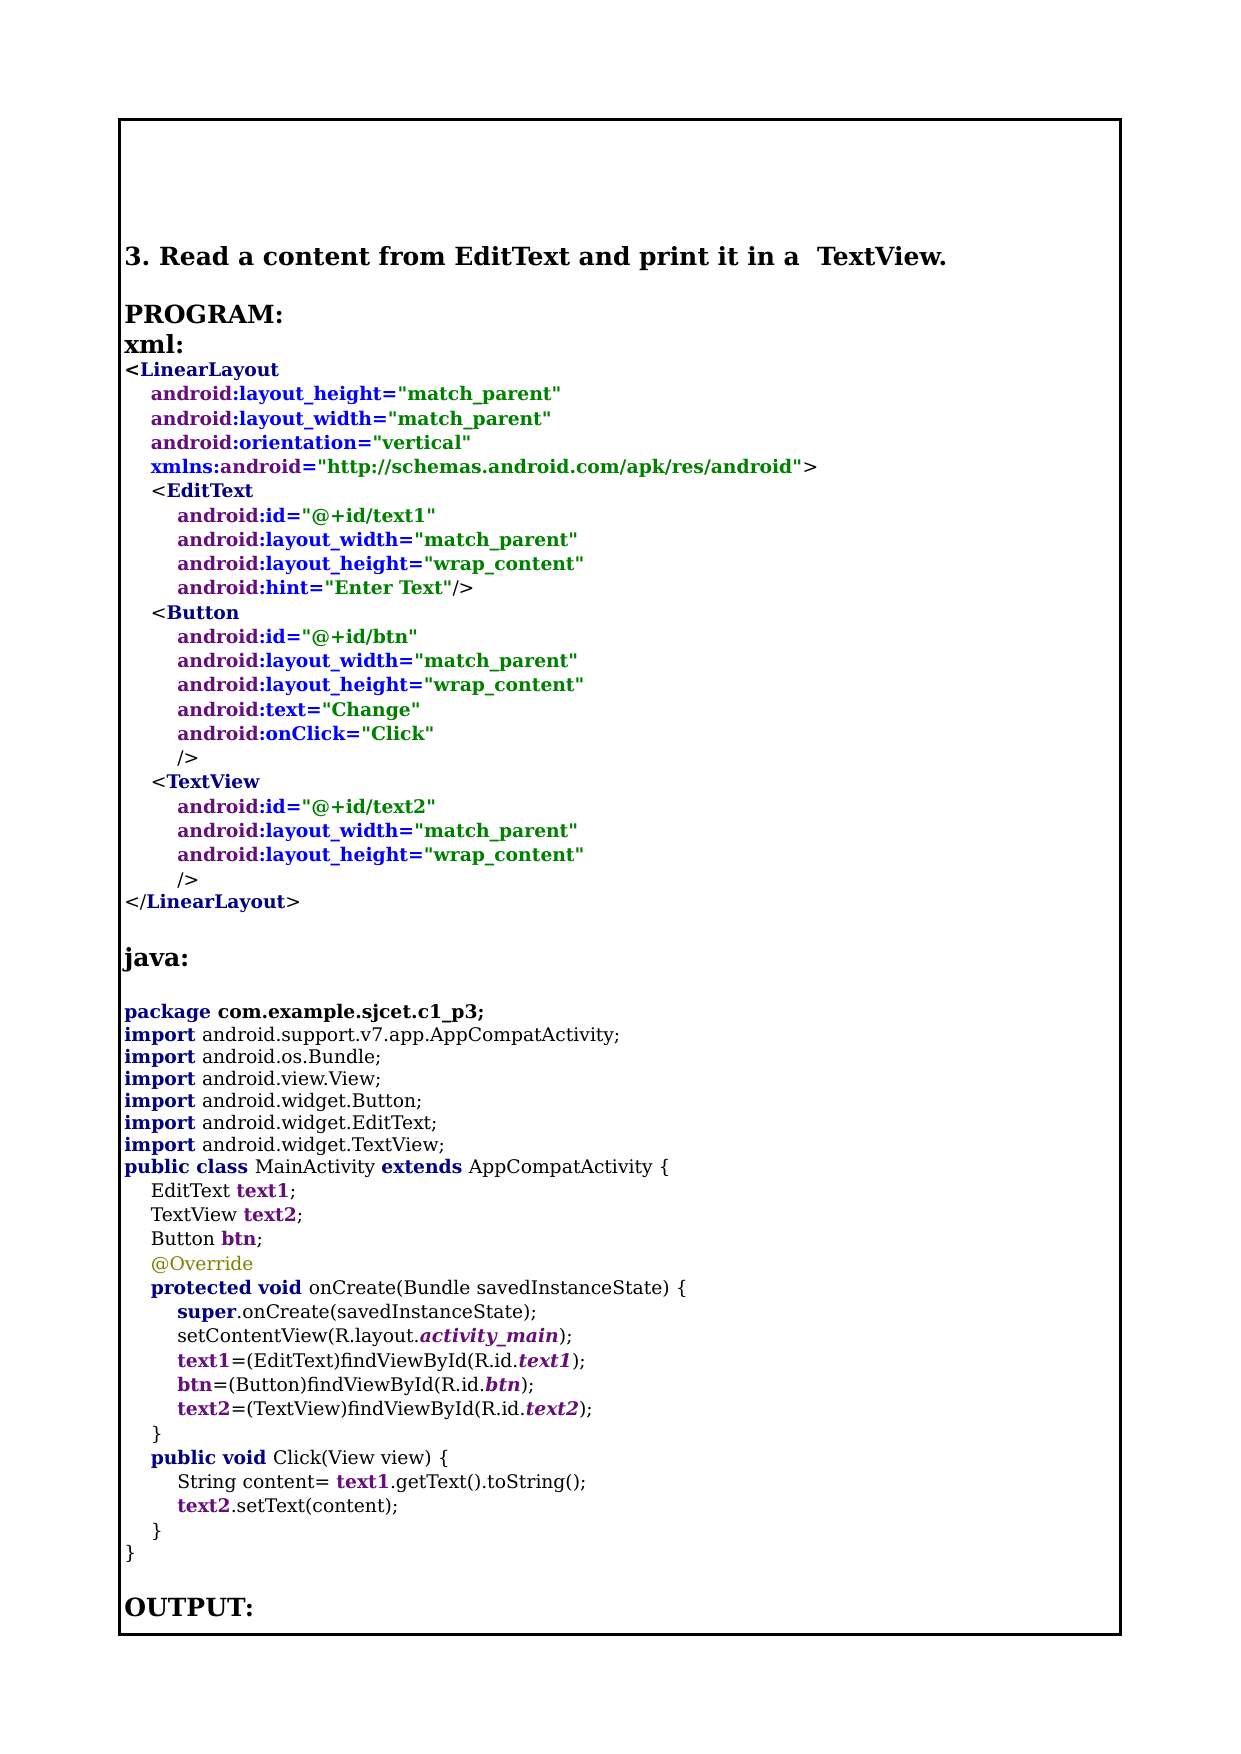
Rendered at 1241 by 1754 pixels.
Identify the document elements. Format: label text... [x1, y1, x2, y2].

text setContentView(R.layout.activity_main); [124, 1323, 1116, 1348]
text } [124, 1421, 1116, 1445]
text OUTPUT: [124, 1593, 1116, 1623]
text String content= text1.getText().toString(); [124, 1469, 1116, 1493]
text } [124, 1518, 1116, 1542]
text PROGRAM: [124, 300, 1116, 330]
text Button btn; [124, 1226, 1116, 1251]
text } [124, 1542, 1116, 1564]
text android:layout_height="match_parent" [124, 381, 1116, 406]
text <LinearLayout [124, 359, 1116, 381]
text android:orientation="vertical" [124, 430, 1116, 454]
text text2.setText(content); [124, 1493, 1116, 1518]
text android:layout_width="match_parent" [124, 818, 1116, 842]
text android:onClick="Click" [124, 721, 1116, 745]
text text1=(EditText)findViewById(R.id.text1); [124, 1348, 1116, 1372]
text 3. Read a content from EditText and print it in a TextView. [124, 242, 1116, 271]
text EditText text1; [124, 1178, 1116, 1202]
text android:layout_width="match_parent" [124, 527, 1116, 551]
text text2=(TextView)findViewById(R.id.text2); [124, 1396, 1116, 1421]
text import android.widget.EditText; [124, 1112, 1116, 1134]
text btn=(Button)findViewById(R.id.btn); [124, 1372, 1116, 1396]
text @Override [124, 1251, 1116, 1275]
text import android.os.Bundle; [124, 1045, 1116, 1067]
text android:layout_width="match_parent" [124, 648, 1116, 672]
text <EditText [124, 478, 1116, 503]
text /> [124, 867, 1116, 891]
text protected void onCreate(Bundle savedInstanceState) { [124, 1275, 1116, 1299]
text import android.widget.Button; [124, 1089, 1116, 1112]
text import android.view.View; [124, 1067, 1116, 1089]
text android:layout_height="wrap_content" [124, 551, 1116, 575]
text android:layout_height="wrap_content" [124, 842, 1116, 867]
text public class MainActivity extends AppCompatActivity { [124, 1156, 1116, 1178]
text android:hint="Enter Text"/> [124, 575, 1116, 600]
text super.onCreate(savedInstanceState); [124, 1299, 1116, 1323]
text android:layout_width="match_parent" [124, 406, 1116, 430]
text TextView text2; [124, 1202, 1116, 1226]
text package com.example.sjcet.c1_p3; [124, 1001, 1116, 1023]
text android:text="Change" [124, 697, 1116, 721]
text android:id="@+id/text1" [124, 503, 1116, 527]
text <TextView [124, 769, 1116, 794]
text xmlns:android="http://schemas.android.com/apk/res/android"> [124, 454, 1116, 478]
text <Button [124, 600, 1116, 624]
text public void Click(View view) { [124, 1445, 1116, 1469]
text import android.support.v7.app.AppCompatActivity; [124, 1023, 1116, 1045]
text android:id="@+id/text2" [124, 794, 1116, 818]
text import android.widget.TextView; [124, 1134, 1116, 1156]
text xml: [124, 330, 1116, 359]
text java: [124, 942, 1116, 972]
text android:id="@+id/btn" [124, 624, 1116, 648]
text android:layout_height="wrap_content" [124, 672, 1116, 697]
text </LinearLayout> [124, 891, 1116, 913]
text /> [124, 745, 1116, 769]
